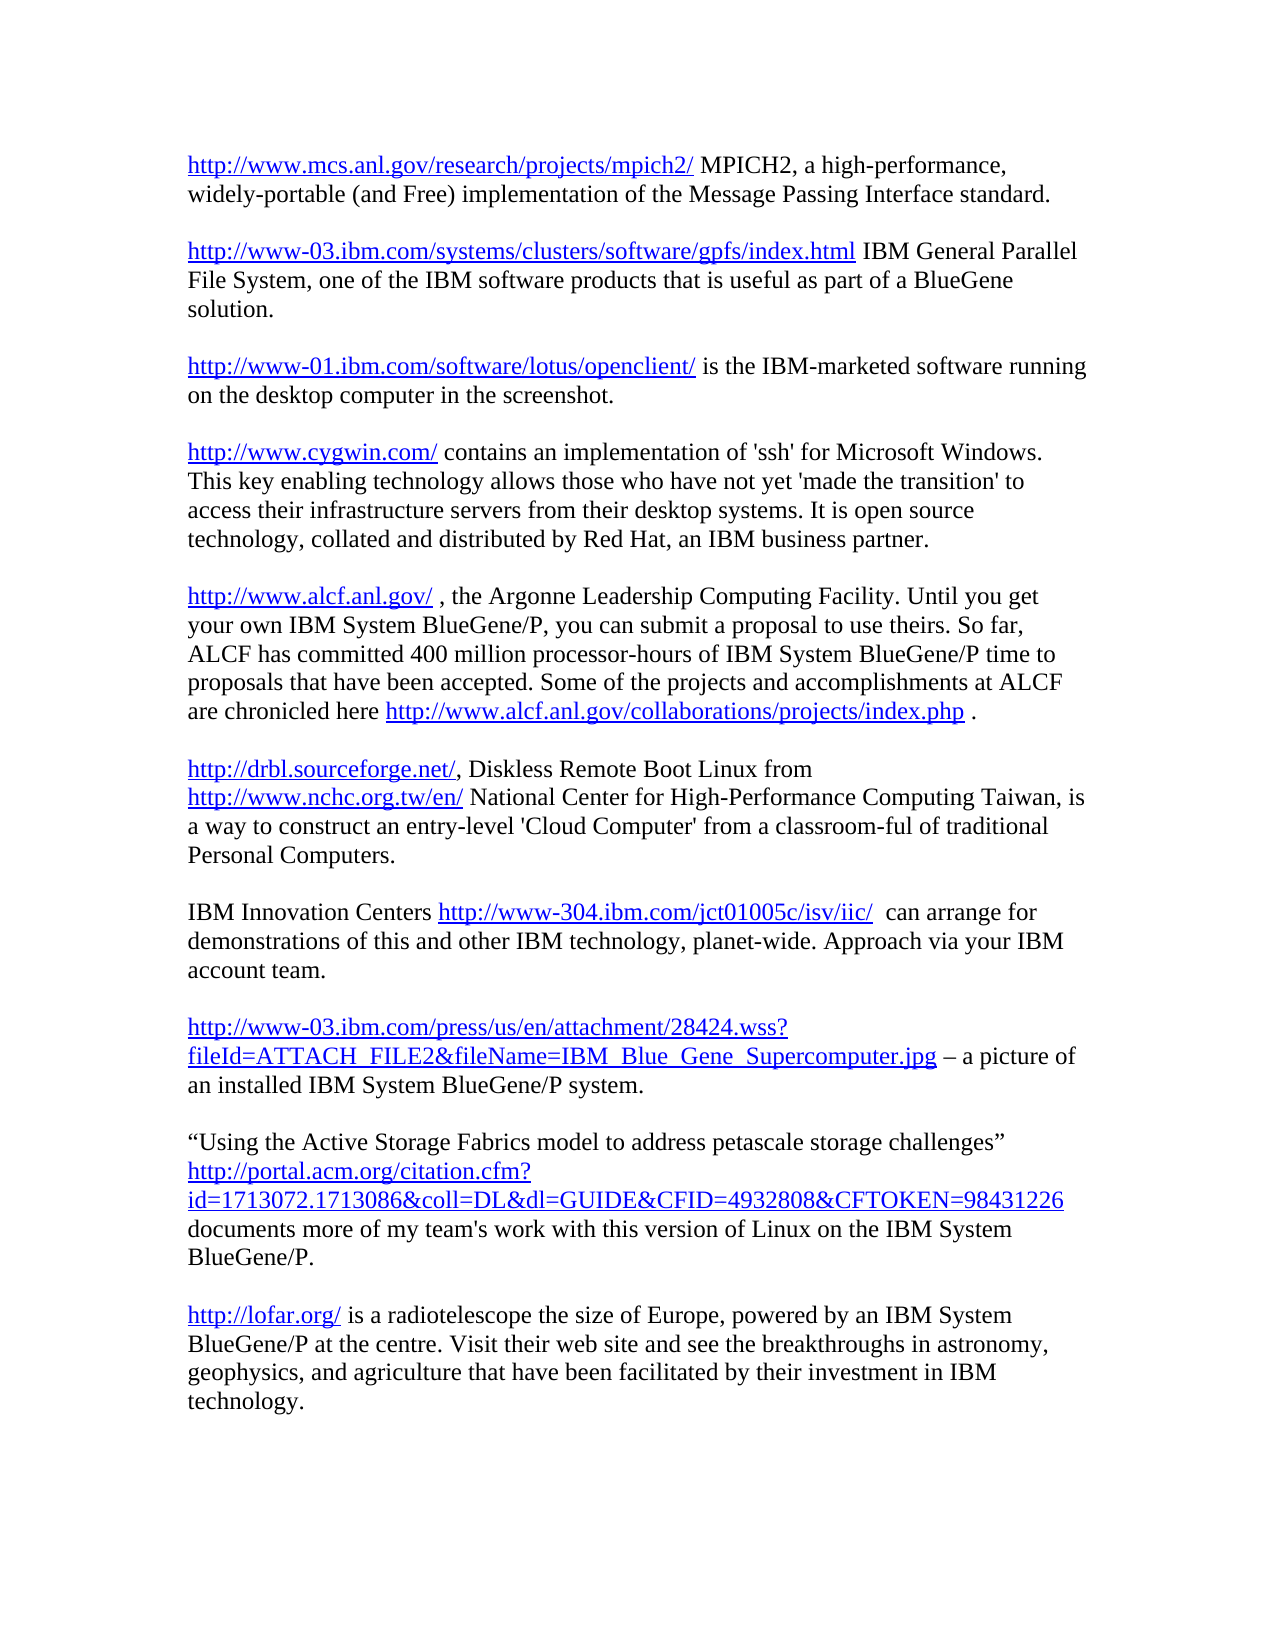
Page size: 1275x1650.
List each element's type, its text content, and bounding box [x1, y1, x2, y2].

text http://drbl.sourceforge.net/, Diskless Remote Boot Linux from http://www.nchc.org.tw/en/ National Center for High-Performance Computing Taiwan, is a way to construct an entry-level 'Cloud Computer' from a classroom-ful of traditional Personal Computers. [187, 754, 1087, 869]
text http://www.mcs.anl.gov/research/projects/mpich2/ MPICH2, a high-performance, widely-portable (and Free) implementation of the Message Passing Interface standard. [187, 150, 1087, 207]
text http://lofar.org/ is a radiotelescope the size of Europe, powered by an IBM System BlueGene/P at the centre. Visit their web site and see the breakthroughs in astronomy, geophysics, and agriculture that have been facilitated by their investment in IBM technology. [187, 1300, 1087, 1415]
text http://www.cygwin.com/ contains an implementation of 'ssh' for Microsoft Windows. This key enabling technology allows those who have not yet 'made the transition' to access their infrastructure servers from their desktop systems. It is open source technology, collated and distributed by Red Hat, an IBM business partner. [187, 437, 1087, 552]
text “Using the Active Storage Fabrics model to address petascale storage challenges” http://portal.acm.org/citation.cfm?id=1713072.1713086&coll=DL&dl=GUIDE&CFID=4932808&CFTOKEN=98431226 documents more of my team's work with this version of Linux on the IBM System BlueGene/P. [187, 1127, 1087, 1271]
text http://www-01.ibm.com/software/lotus/openclient/ is the IBM-marketed software running on the desktop computer in the screenshot. [187, 351, 1087, 409]
text http://www-03.ibm.com/press/us/en/attachment/28424.wss?fileId=ATTACH_FILE2&fileName=IBM_Blue_Gene_Supercomputer.jpg – a picture of an installed IBM System BlueGene/P system. [187, 1012, 1087, 1099]
text http://www.alcf.anl.gov/ , the Argonne Leadership Computing Facility. Until you get your own IBM System BlueGene/P, you can submit a proposal to use theirs. So far, ALCF has committed 400 million processor-hours of IBM System BlueGene/P time to proposals that have been accepted. Some of the projects and accomplishments at ALCF are chronicled here http://www.alcf.anl.gov/collaborations/projects/index.php . [187, 581, 1087, 725]
text http://www-03.ibm.com/systems/clusters/software/gpfs/index.html IBM General Parallel File System, one of the IBM software products that is useful as part of a BlueGene solution. [187, 236, 1087, 322]
text IBM Innovation Centers http://www-304.ibm.com/jct01005c/isv/iic/ can arrange for demonstrations of this and other IBM technology, planet-wide. Approach via your IBM account team. [187, 897, 1087, 984]
